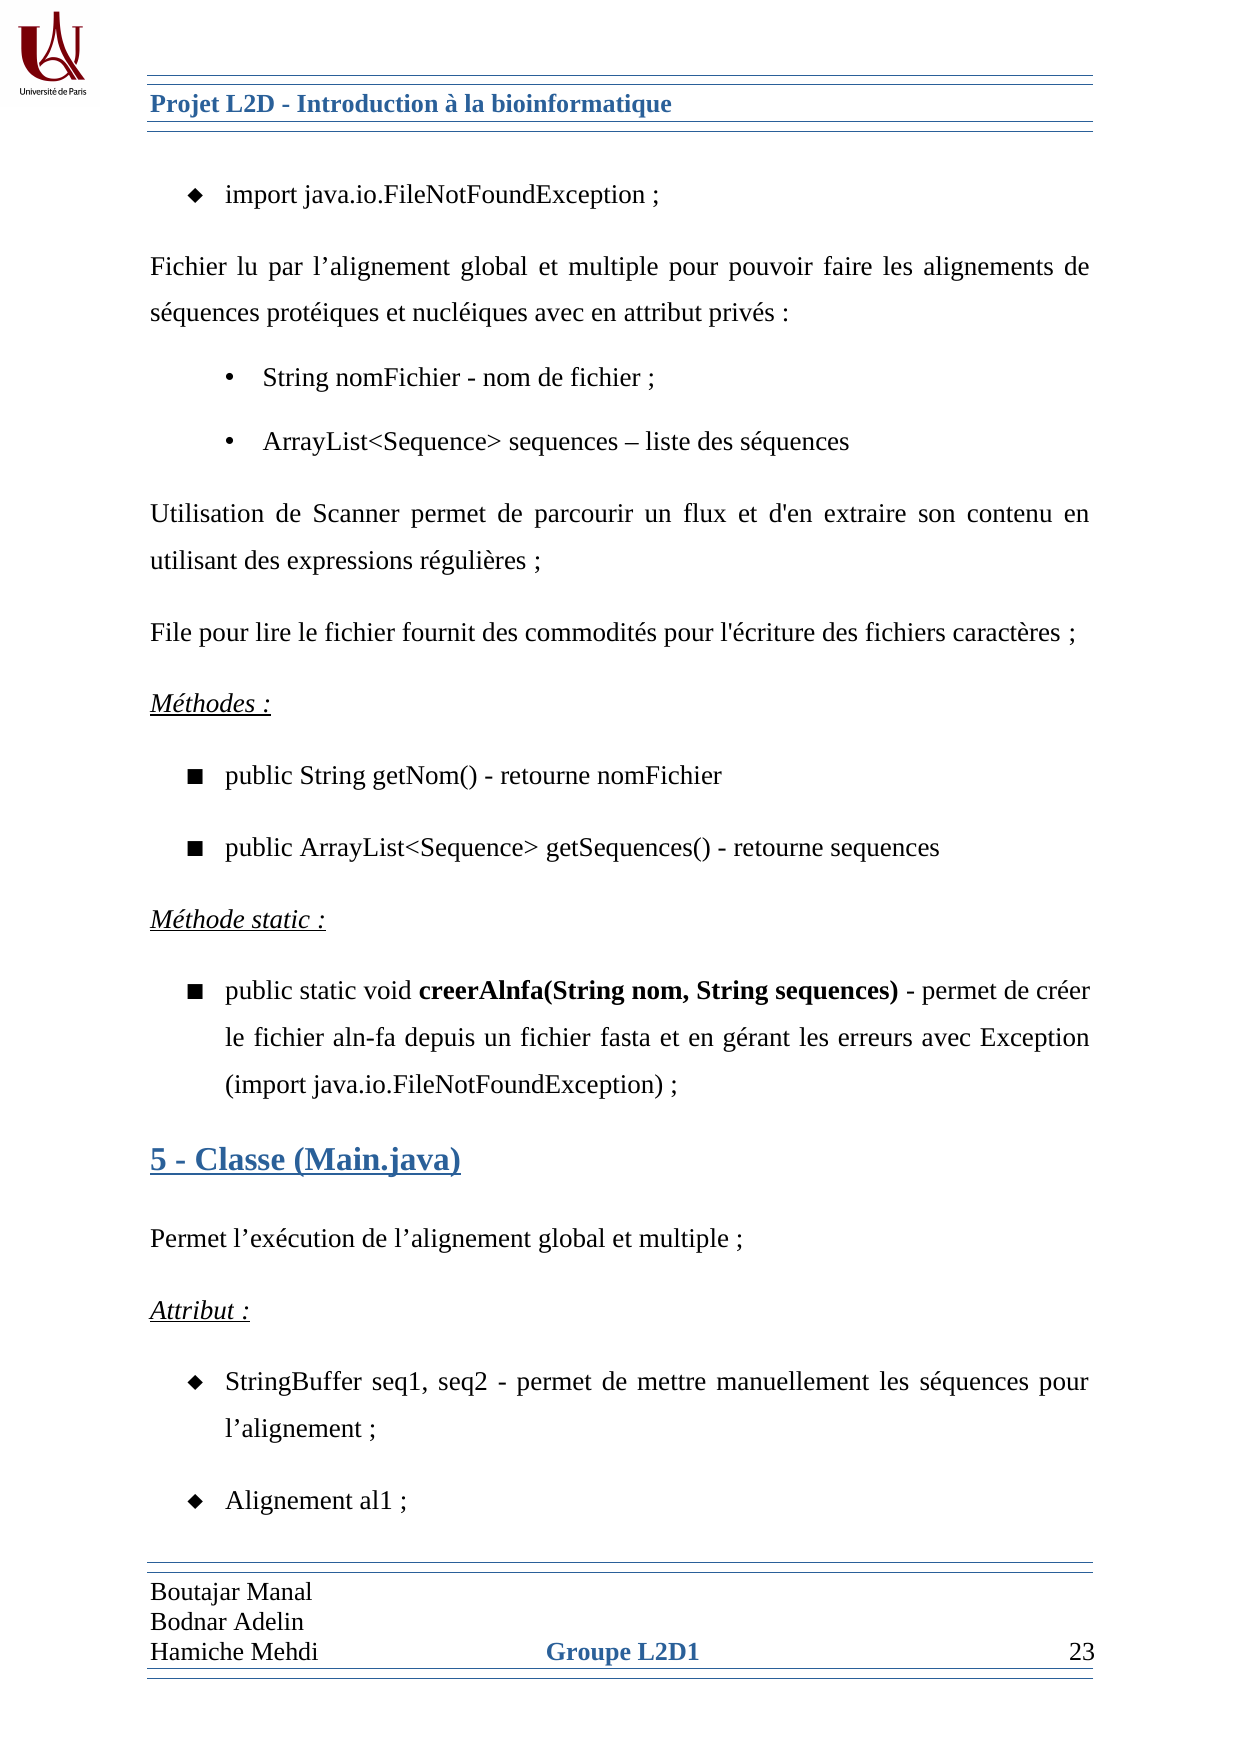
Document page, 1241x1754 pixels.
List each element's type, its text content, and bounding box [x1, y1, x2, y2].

text 5 - Classe (Main.java) [150, 1139, 1090, 1178]
picture [0, 0, 101, 107]
list String nomFichier - nom de fichier ; [655, 361, 1090, 392]
list ArrayList<Sequence> sequences – liste des séquences [225, 426, 1090, 457]
list StringBuffer seq1, seq2 - permet de mettre manuellement les séquences pour l’alignement ; [187, 1365, 1090, 1443]
list import java.io.FileNotFoundException ; [187, 178, 1090, 209]
text Attribut : [150, 1294, 1090, 1325]
list String nomFichier - nom de fichier ; [225, 361, 263, 392]
text Méthodes : [150, 687, 1090, 718]
list public String getNom() - retourne nomFichier [187, 759, 1090, 790]
text Fichier lu par l’alignement global et multiple pour pouvoir faire les alignements de séquences protéiques et nucléiques avec en attribut privés : [150, 250, 1090, 327]
list Alignement al1 ; [187, 1484, 1090, 1515]
text File pour lire le fichier fournit des commodités pour l'écriture des fichiers caractères ; [150, 616, 1090, 647]
text Permet l’exécution de l’alignement global et multiple ; [150, 1222, 1090, 1253]
text Utilisation de Scanner permet de parcourir un flux et d'en extraire son contenu en utilisant des expressions régulières ; [150, 497, 1090, 575]
text Méthode static : [150, 903, 1090, 934]
list public static void creerAlnfa(String nom, String sequences) - permet de créer le fichier aln-fa depuis un fichier fasta et en gérant les erreurs avec Exception (import java.io.FileNotFoundException) ; [187, 974, 1090, 1099]
list public ArrayList<Sequence> getSequences() - retourne sequences [187, 831, 1090, 862]
